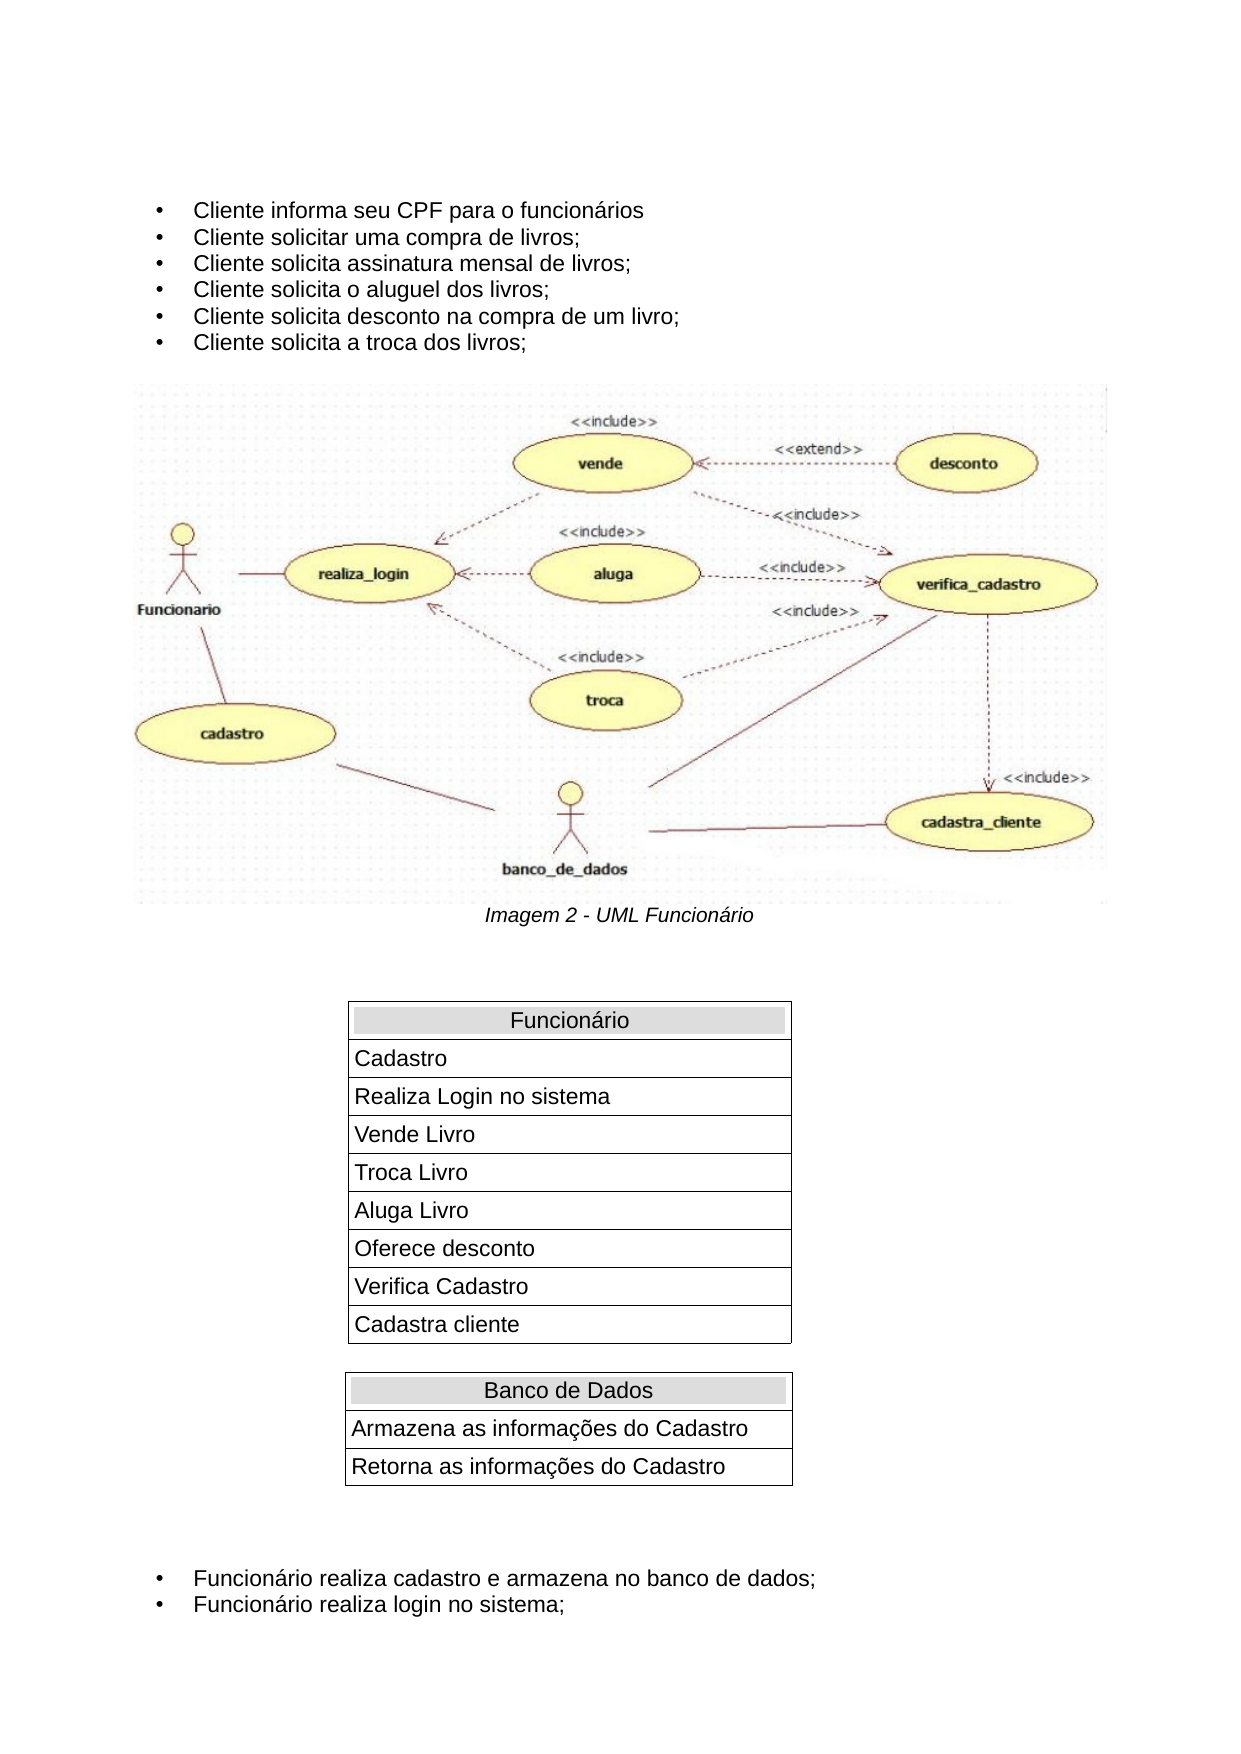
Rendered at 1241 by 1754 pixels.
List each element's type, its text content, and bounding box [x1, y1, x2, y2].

list Cliente informa seu CPF para o funcionários [156, 197, 1122, 223]
table_cell Retorna as informações do Cadastro [346, 1449, 792, 1485]
list Cliente solicita o aluguel dos livros; [156, 276, 1122, 303]
table_header Banco de Dados [346, 1373, 792, 1409]
text Imagem 2 - UML Funcionário [118, 384, 1122, 927]
list Funcionário realiza cadastro e armazena no banco de dados; [156, 1564, 1122, 1591]
list Funcionário realiza login no sistema; [156, 1591, 1122, 1617]
table_cell Oferece desconto [349, 1230, 791, 1267]
table_cell Cadastro [349, 1040, 791, 1077]
list Cliente solicita a troca dos livros; [156, 329, 1122, 355]
table_cell Verifica Cadastro [349, 1268, 791, 1305]
table_cell Cadastra cliente [349, 1306, 791, 1343]
table_cell Realiza Login no sistema [349, 1078, 791, 1115]
list Cliente solicita desconto na compra de um livro; [156, 303, 1122, 329]
table_cell Aluga Livro [349, 1192, 791, 1229]
table_header Funcionário [349, 1002, 791, 1039]
table_cell Armazena as informações do Cadastro [346, 1411, 792, 1447]
list Cliente solicitar uma compra de livros; [156, 223, 1122, 250]
picture [133, 384, 1108, 904]
table_cell Troca Livro [349, 1154, 791, 1191]
table_cell Vende Livro [349, 1116, 791, 1153]
list Cliente solicita assinatura mensal de livros; [156, 250, 1122, 276]
